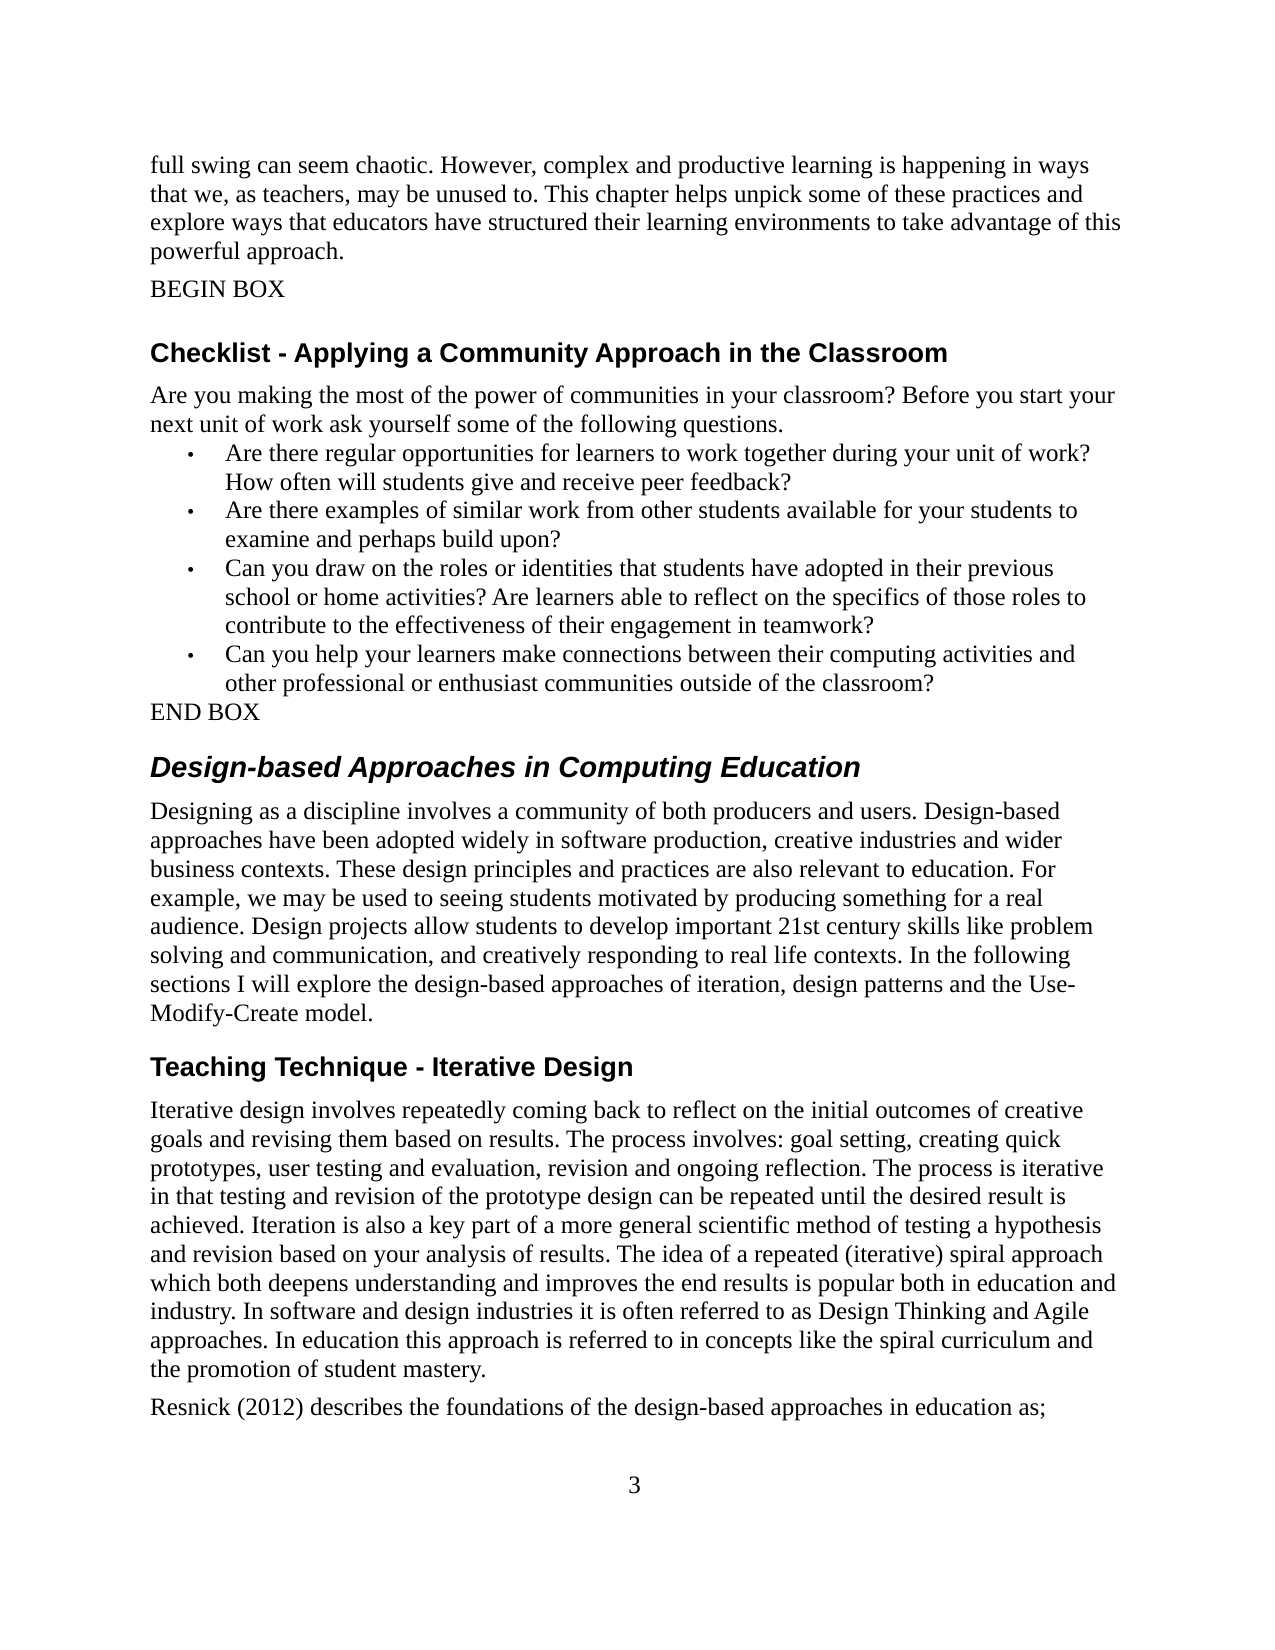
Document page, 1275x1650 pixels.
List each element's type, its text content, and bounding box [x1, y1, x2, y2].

subtitle Design-based Approaches in Computing Education [150, 750, 1125, 784]
subtitle Checklist - Applying a Community Approach in the Classroom [150, 337, 1125, 368]
text END BOX [150, 697, 1125, 725]
list Are there regular opportunities for learners to work together during your unit of work? How often will students give and receive peer feedback? [187, 438, 1125, 495]
text Are you making the most of the power of communities in your classroom? Before you start your next unit of work ask yourself some of the following questions. [150, 380, 1125, 438]
text Designing as a discipline involves a community of both producers and users. Design-based approaches have been adopted widely in software production, creative industries and wider business contexts. These design principles and practices are also relevant to education. For example, we may be used to seeing students motivated by producing something for a real audience. Design projects allow students to develop important 21st century skills like problem solving and communication, and creatively responding to real life contexts. In the following sections I will explore the design-based approaches of iteration, design patterns and the Use-Modify-Create model. [150, 796, 1125, 1026]
text Resnick (2012) describes the foundations of the design-based approaches in education as; [150, 1392, 1125, 1420]
list Are there examples of similar work from other students available for your students to examine and perhaps build upon? [187, 495, 1125, 553]
list Can you help your learners make connections between their computing activities and other professional or enthusiast communities outside of the classroom? [187, 639, 1125, 697]
text Iterative design involves repeatedly coming back to reflect on the initial outcomes of creative goals and revising them based on results. The process involves: goal setting, creating quick prototypes, user testing and evaluation, revision and ongoing reflection. The process is iterative in that testing and revision of the prototype design can be repeated until the desired result is achieved. Iteration is also a key part of a more general scientific method of testing a hypothesis and revision based on your analysis of results. The idea of a repeated (iterative) spiral approach which both deepens understanding and improves the end results is popular both in education and industry. In software and design industries it is often referred to as Design Thinking and Agile approaches. In education this approach is referred to in concepts like the spiral curriculum and the promotion of student mastery. [150, 1095, 1125, 1383]
text full swing can seem chaotic. However, complex and productive learning is happening in ways that we, as teachers, may be unused to. This chapter helps unpick some of these practices and explore ways that educators have structured their learning environments to take advantage of this powerful approach. [150, 150, 1125, 265]
text BEGIN BOX [150, 274, 1125, 303]
subtitle Teaching Technique - Iterative Design [150, 1051, 1125, 1083]
list Can you draw on the roles or identities that students have adopted in their previous school or home activities? Are learners able to reflect on the specifics of those roles to contribute to the effectiveness of their engagement in teamwork? [187, 553, 1125, 639]
